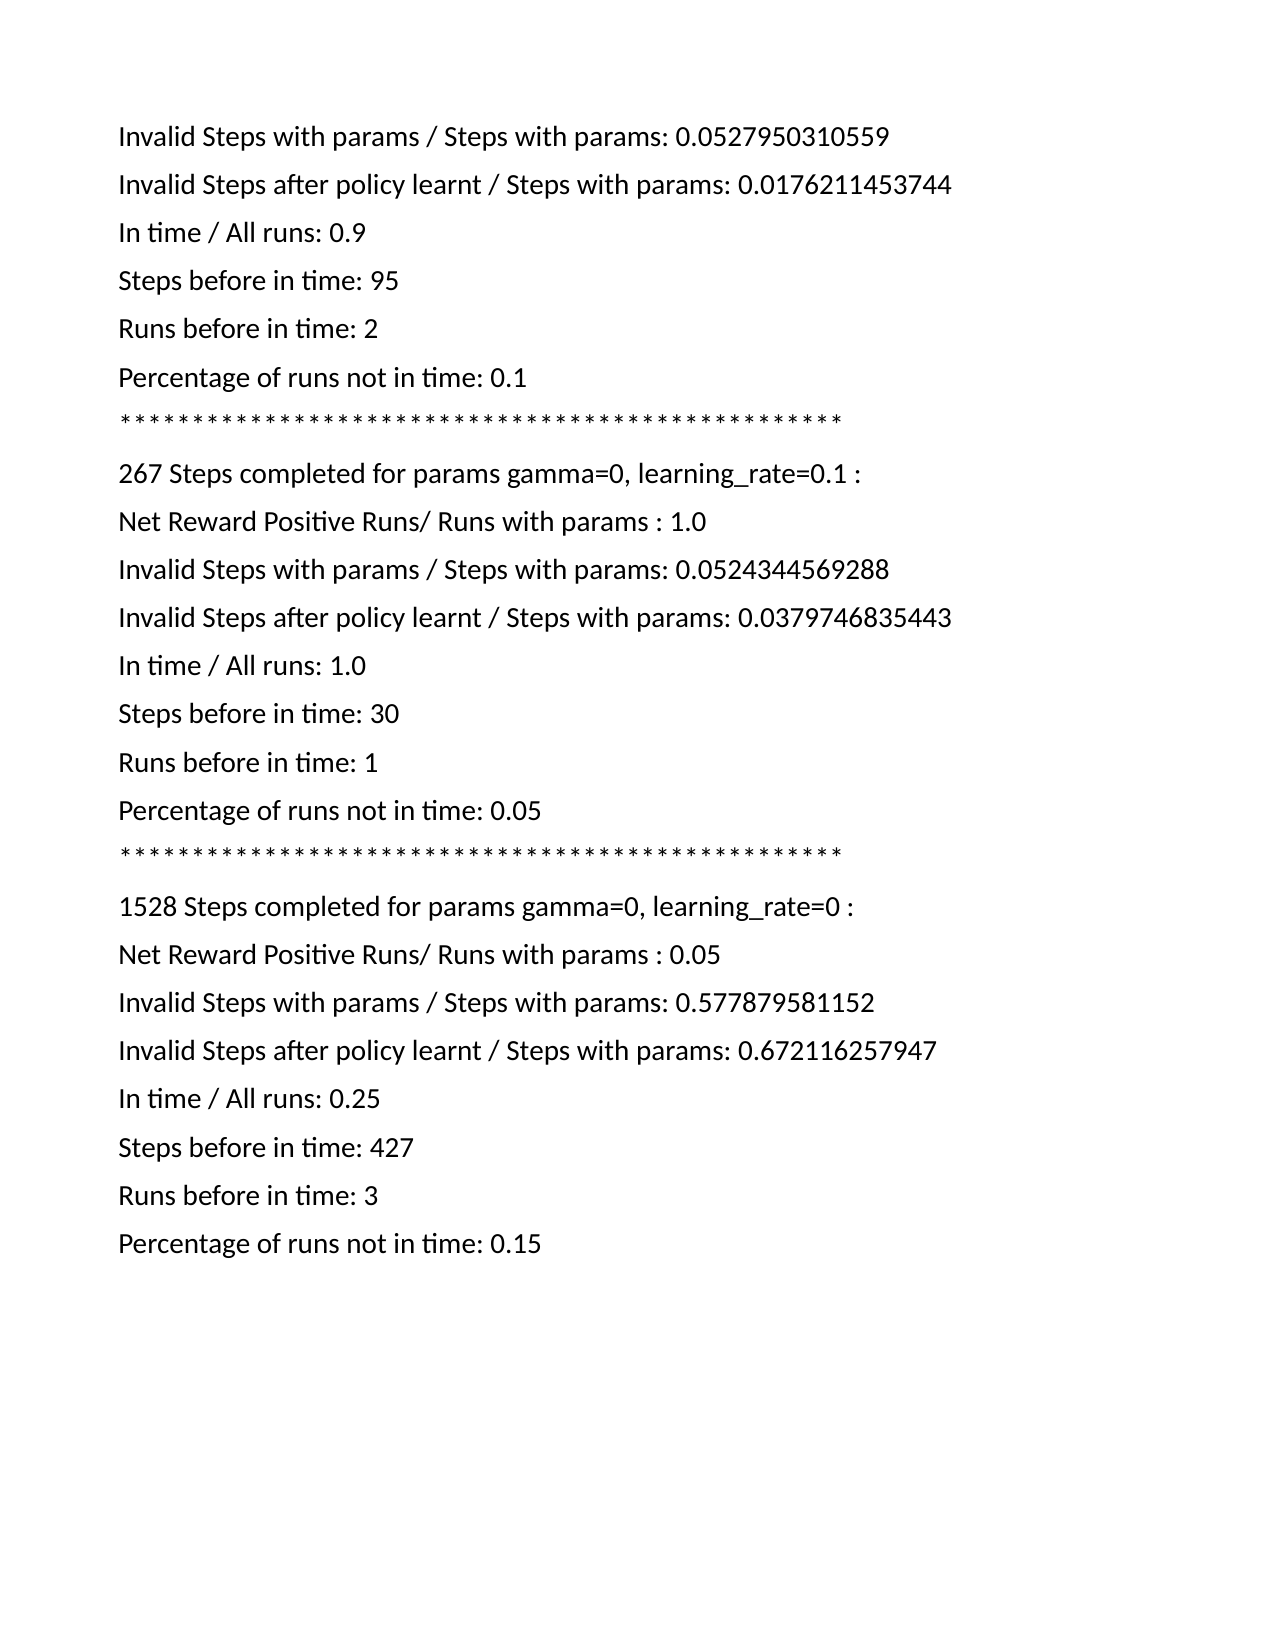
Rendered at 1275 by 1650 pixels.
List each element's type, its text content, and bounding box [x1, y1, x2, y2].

text ************************************************** [118, 840, 1157, 876]
text 1528 Steps completed for params gamma=0, learning_rate=0 : [118, 888, 1157, 924]
text Percentage of runs not in time: 0.1 [118, 359, 1157, 394]
text Runs before in time: 2 [118, 311, 1157, 346]
text Invalid Steps after policy learnt / Steps with params: 0.0379746835443 [118, 599, 1157, 635]
text 267 Steps completed for params gamma=0, learning_rate=0.1 : [118, 455, 1157, 491]
text In time / All runs: 0.25 [118, 1081, 1157, 1116]
text ************************************************** [118, 407, 1157, 442]
text Invalid Steps with params / Steps with params: 0.577879581152 [118, 984, 1157, 1020]
text Invalid Steps with params / Steps with params: 0.0524344569288 [118, 551, 1157, 587]
text Invalid Steps after policy learnt / Steps with params: 0.672116257947 [118, 1032, 1157, 1068]
text Percentage of runs not in time: 0.05 [118, 792, 1157, 827]
text Invalid Steps after policy learnt / Steps with params: 0.0176211453744 [118, 166, 1157, 202]
text Steps before in time: 427 [118, 1129, 1157, 1164]
text Steps before in time: 30 [118, 696, 1157, 731]
text In time / All runs: 1.0 [118, 647, 1157, 683]
text Steps before in time: 95 [118, 262, 1157, 298]
text Invalid Steps with params / Steps with params: 0.0527950310559 [118, 118, 1157, 154]
text Percentage of runs not in time: 0.15 [118, 1225, 1157, 1261]
text Runs before in time: 1 [118, 744, 1157, 779]
text Net Reward Positive Runs/ Runs with params : 1.0 [118, 503, 1157, 539]
text In time / All runs: 0.9 [118, 214, 1157, 250]
text Runs before in time: 3 [118, 1177, 1157, 1212]
text Net Reward Positive Runs/ Runs with params : 0.05 [118, 936, 1157, 972]
